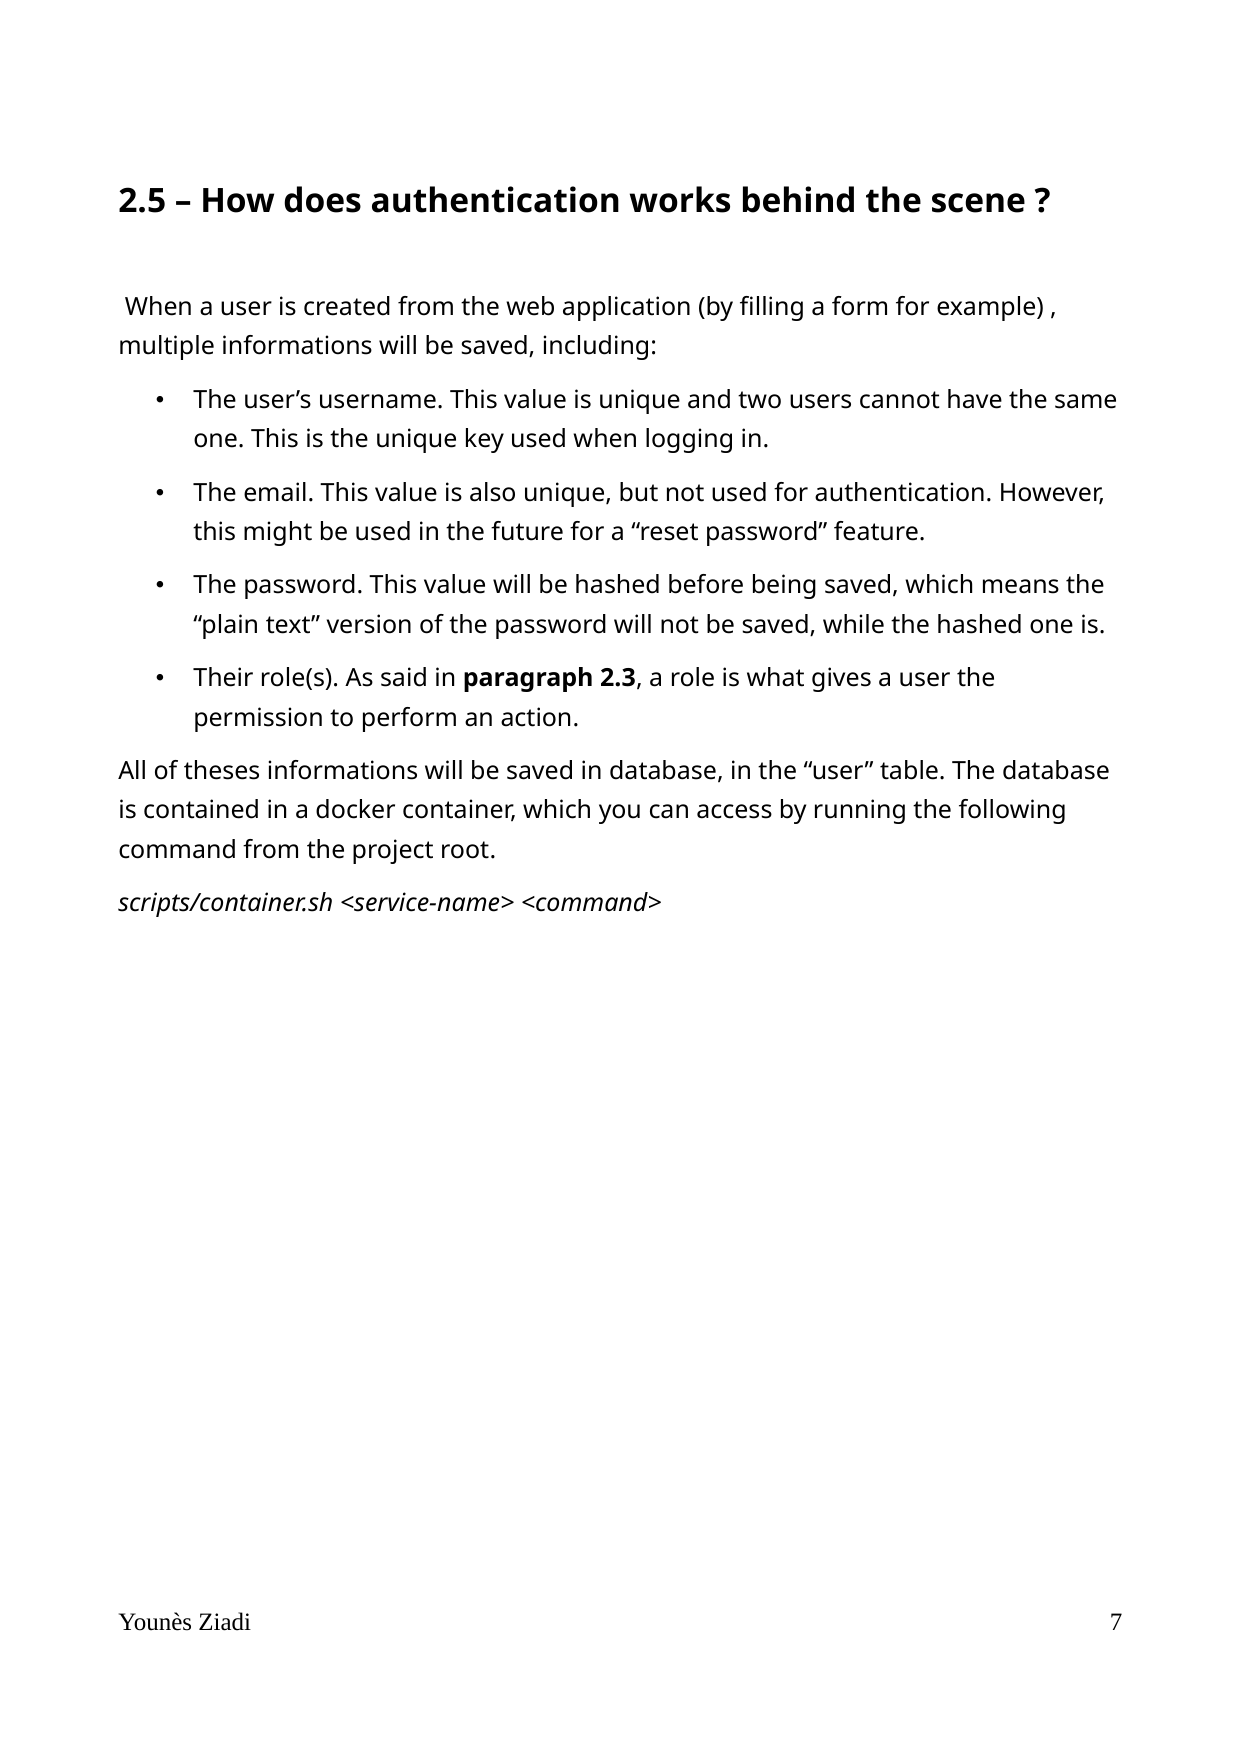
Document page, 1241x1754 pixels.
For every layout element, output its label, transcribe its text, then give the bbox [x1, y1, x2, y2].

list Their role(s). As said in paragraph 2.3, a role is what gives a user the permission to perform an action. [156, 660, 1122, 733]
list The password. This value will be hashed before being saved, which means the “plain text” version of the password will not be saved, while the hashed one is. [156, 567, 1122, 640]
text When a user is created from the web application (by filling a form for example) , multiple informations will be saved, including: [118, 288, 1122, 362]
subtitle 2.5 – How does authentication works behind the scene ? [118, 176, 1122, 222]
text All of theses informations will be saved in database, in the “user” table. The database is contained in a docker container, which you can access by running the following command from the project root. [118, 753, 1122, 865]
list The user’s username. This value is unique and two users cannot have the same one. This is the unique key used when logging in. [156, 381, 1122, 454]
list The email. This value is also unique, but not used for authentication. However, this might be used in the future for a “reset password” feature. [156, 474, 1122, 547]
text scripts/container.sh <service-name> <command> [118, 885, 1122, 919]
